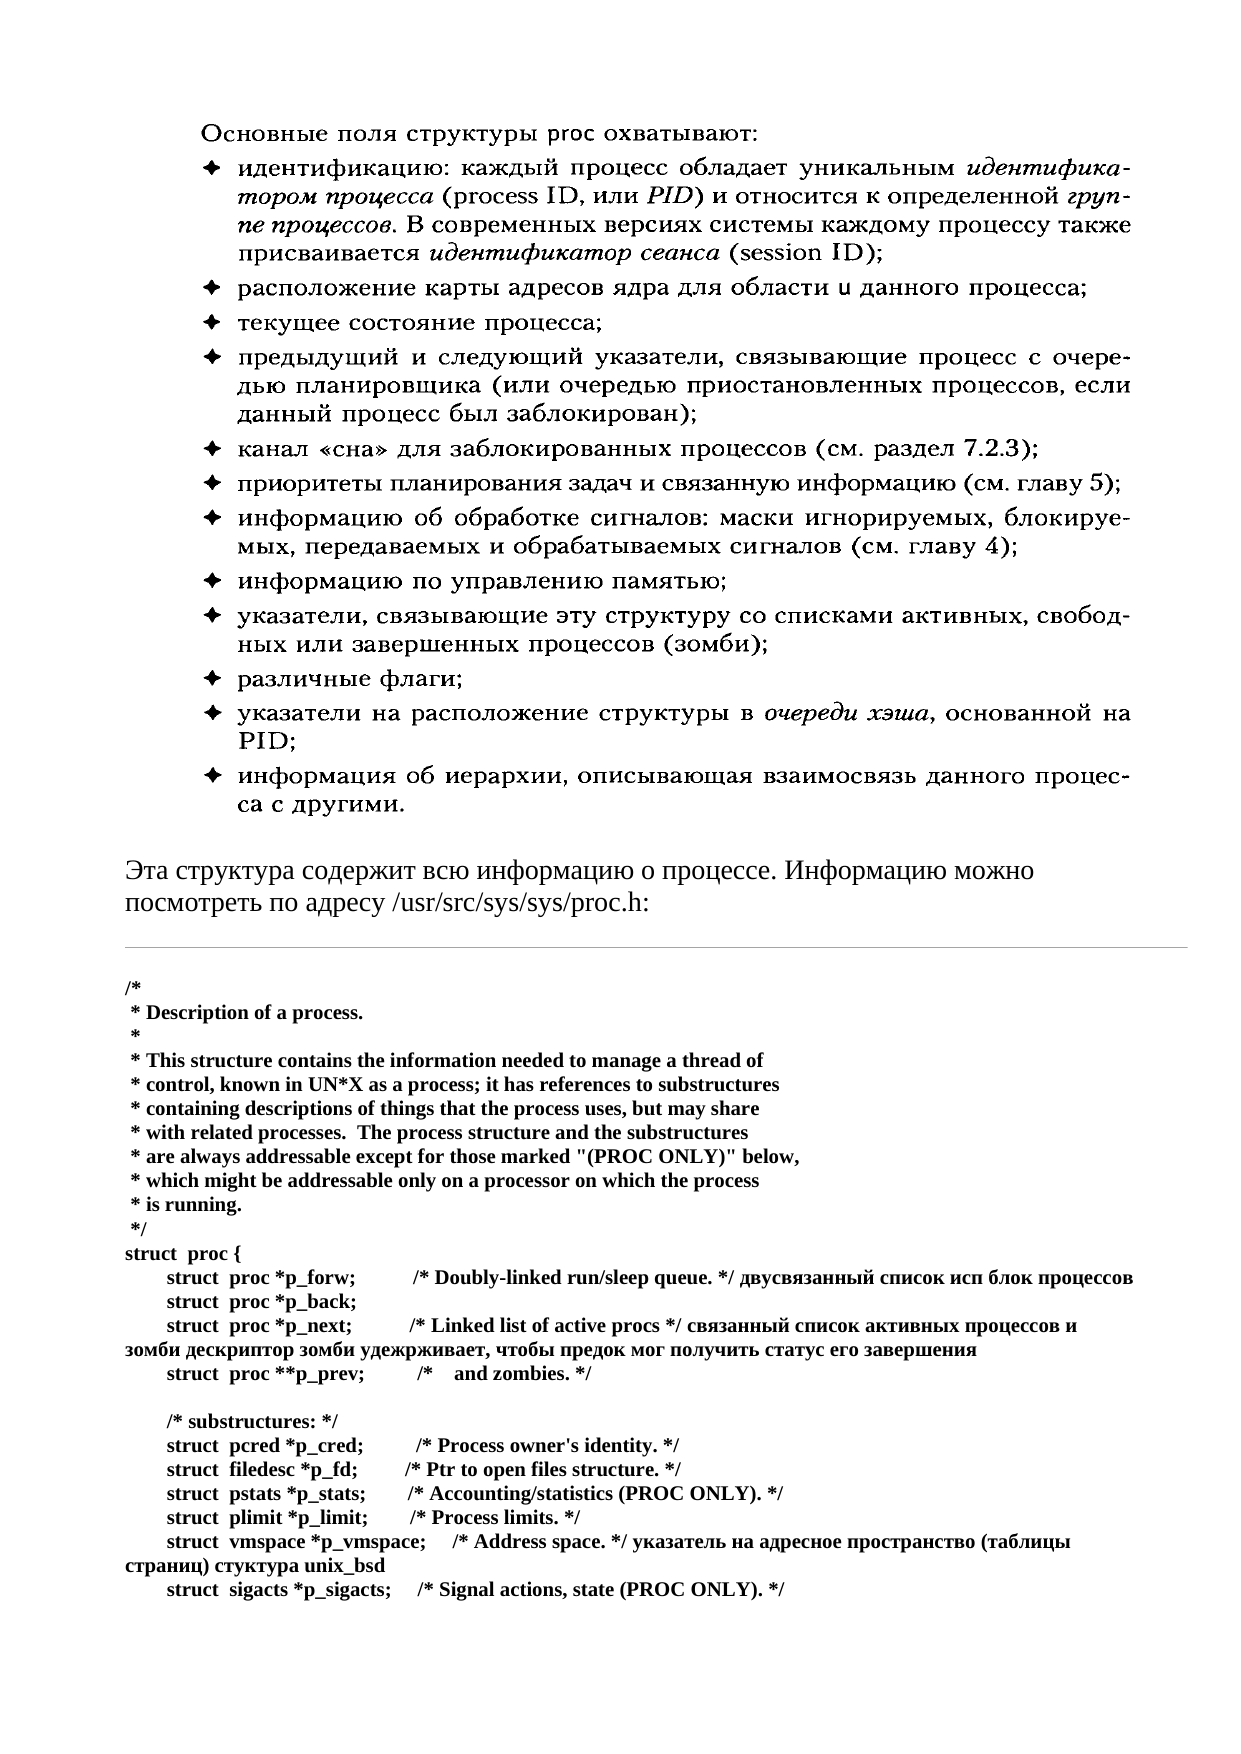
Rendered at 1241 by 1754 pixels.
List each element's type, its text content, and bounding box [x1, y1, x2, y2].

text struct proc { [125, 1241, 1137, 1264]
text */ [125, 1216, 1137, 1241]
text struct pcred *p_cred; /* Process owner's identity. */ [125, 1433, 1137, 1457]
text struct vmspace *p_vmspace; /* Address space. */ указатель на адресное пространство (таблицы страниц) стуктура unix_bsd [125, 1529, 1137, 1577]
text * Description of a process. [125, 1000, 1137, 1024]
text struct proc *p_forw; /* Doubly-linked run/sleep queue. */ двусвязанный список исп блок процессов [125, 1264, 1137, 1289]
text struct sigacts *p_sigacts; /* Signal actions, state (PROC ONLY). */ [125, 1577, 1137, 1601]
text * containing descriptions of things that the process uses, but may share [125, 1096, 1137, 1120]
text Эта структура содержит всю информацию о процессе. Информацию можно посмотреть по адресу /usr/src/sys/sys/proc.h: [125, 853, 1137, 918]
text struct proc **p_prev; /* and zombies. */ [125, 1361, 1137, 1385]
text struct proc *p_back; [125, 1289, 1137, 1313]
text struct plimit *p_limit; /* Process limits. */ [125, 1505, 1137, 1529]
text * [125, 1024, 1137, 1048]
text struct proc *p_next; /* Linked list of active procs */ связанный список активных процессов и зомби дескриптор зомби удежрживает, чтобы предок мог получить статус его завершения [125, 1313, 1137, 1361]
text * which might be addressable only on a processor on which the process [125, 1168, 1137, 1192]
text * is running. [125, 1192, 1137, 1216]
text * This structure contains the information needed to manage a thread of [125, 1048, 1137, 1072]
text * with related processes. The process structure and the substructures [125, 1120, 1137, 1144]
text struct pstats *p_stats; /* Accounting/statistics (PROC ONLY). */ [125, 1481, 1137, 1505]
text /* substructures: */ [125, 1409, 1137, 1433]
text * are always addressable except for those marked "(PROC ONLY)" below, [125, 1144, 1137, 1168]
text * control, known in UN*X as a process; it has references to substructures [125, 1072, 1137, 1096]
text /* [125, 976, 1137, 1000]
text struct filedesc *p_fd; /* Ptr to open files structure. */ [125, 1457, 1137, 1481]
